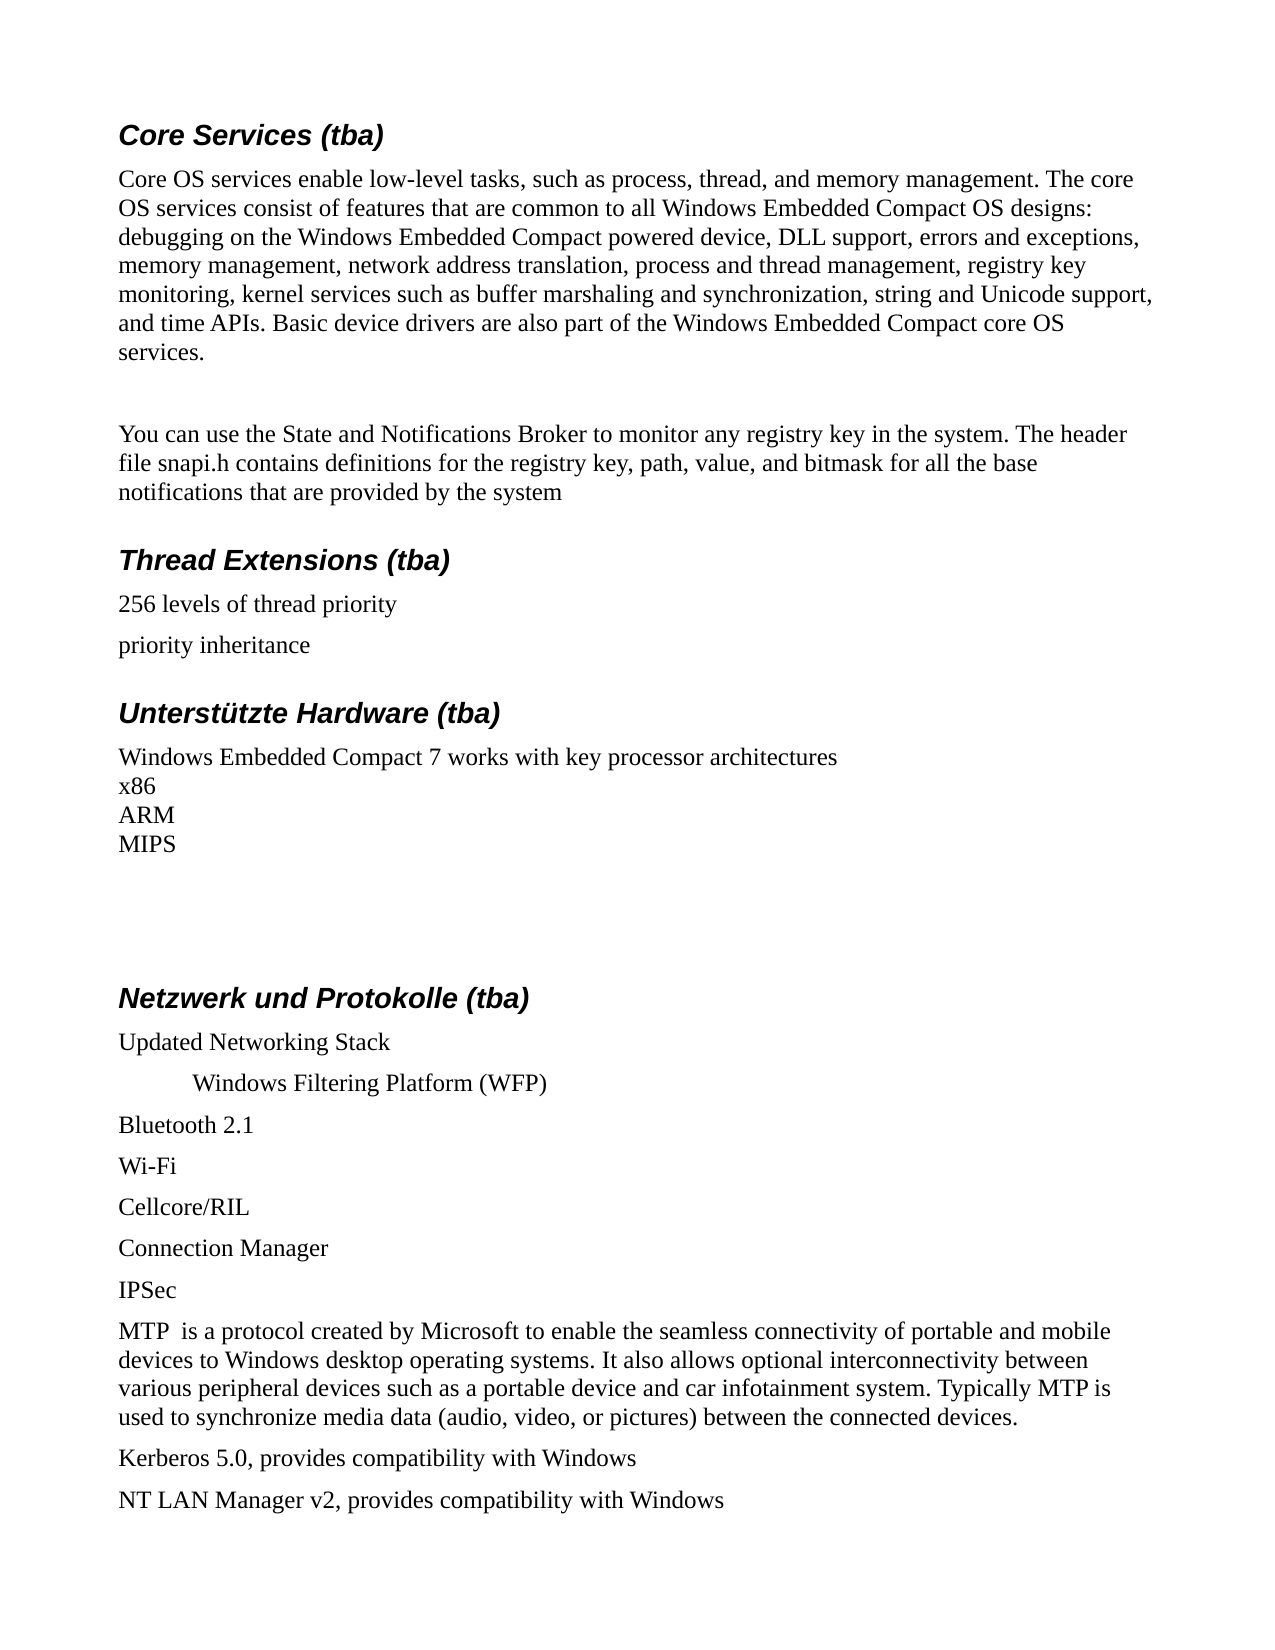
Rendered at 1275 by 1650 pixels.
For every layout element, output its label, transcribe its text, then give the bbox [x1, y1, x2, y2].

text Bluetooth 2.1 [118, 1110, 1157, 1138]
subtitle Thread Extensions (tba) [118, 543, 1157, 576]
text IPSec [118, 1275, 1157, 1303]
text You can use the State and Notifications Broker to monitor any registry key in the system. The header file snapi.h contains definitions for the registry key, path, value, and bitmask for all the base notifications that are provided by the system [118, 419, 1157, 505]
text Wi-Fi [118, 1151, 1157, 1180]
text ARM [118, 800, 1157, 829]
text Kerberos 5.0, provides compatibility with Windows [118, 1443, 1157, 1472]
text 256 levels of thread priority [118, 589, 1157, 618]
text Connection Manager [118, 1233, 1157, 1262]
subtitle Core Services (tba) [118, 118, 1157, 152]
text Updated Networking Stack [118, 1027, 1157, 1056]
table_header [118, 886, 874, 915]
text Core OS services enable low-level tasks, such as process, thread, and memory management. The core OS services consist of features that are common to all Windows Embedded Compact OS designs: debugging on the Windows Embedded Compact powered device, DLL support, errors and exceptions, memory management, network address translation, process and thread management, registry key monitoring, kernel services such as buffer marshaling and synchronization, string and Unicode support, and time APIs. Basic device drivers are also part of the Windows Embedded Compact core OS services. [118, 164, 1157, 365]
text MIPS [118, 829, 1157, 857]
table_header [874, 886, 1157, 915]
subtitle Unterstützte Hardware (tba) [118, 696, 1157, 730]
text Windows Embedded Compact 7 works with key processor architectures [118, 742, 1157, 771]
text MTP is a protocol created by Microsoft to enable the seamless connectivity of portable and mobile devices to Windows desktop operating systems. It also allows optional interconnectivity between various peripheral devices such as a portable device and car infotainment system. Typically MTP is used to synchronize media data (audio, video, or pictures) between the connected devices. [118, 1316, 1157, 1431]
text NT LAN Manager v2, provides compatibility with Windows [118, 1485, 1157, 1513]
text x86 [118, 771, 1157, 800]
text priority inheritance [118, 630, 1157, 659]
text Windows Filtering Platform (WFP) [118, 1068, 1157, 1097]
subtitle Netzwerk und Protokolle (tba) [118, 981, 1157, 1015]
text Cellcore/RIL [118, 1192, 1157, 1221]
